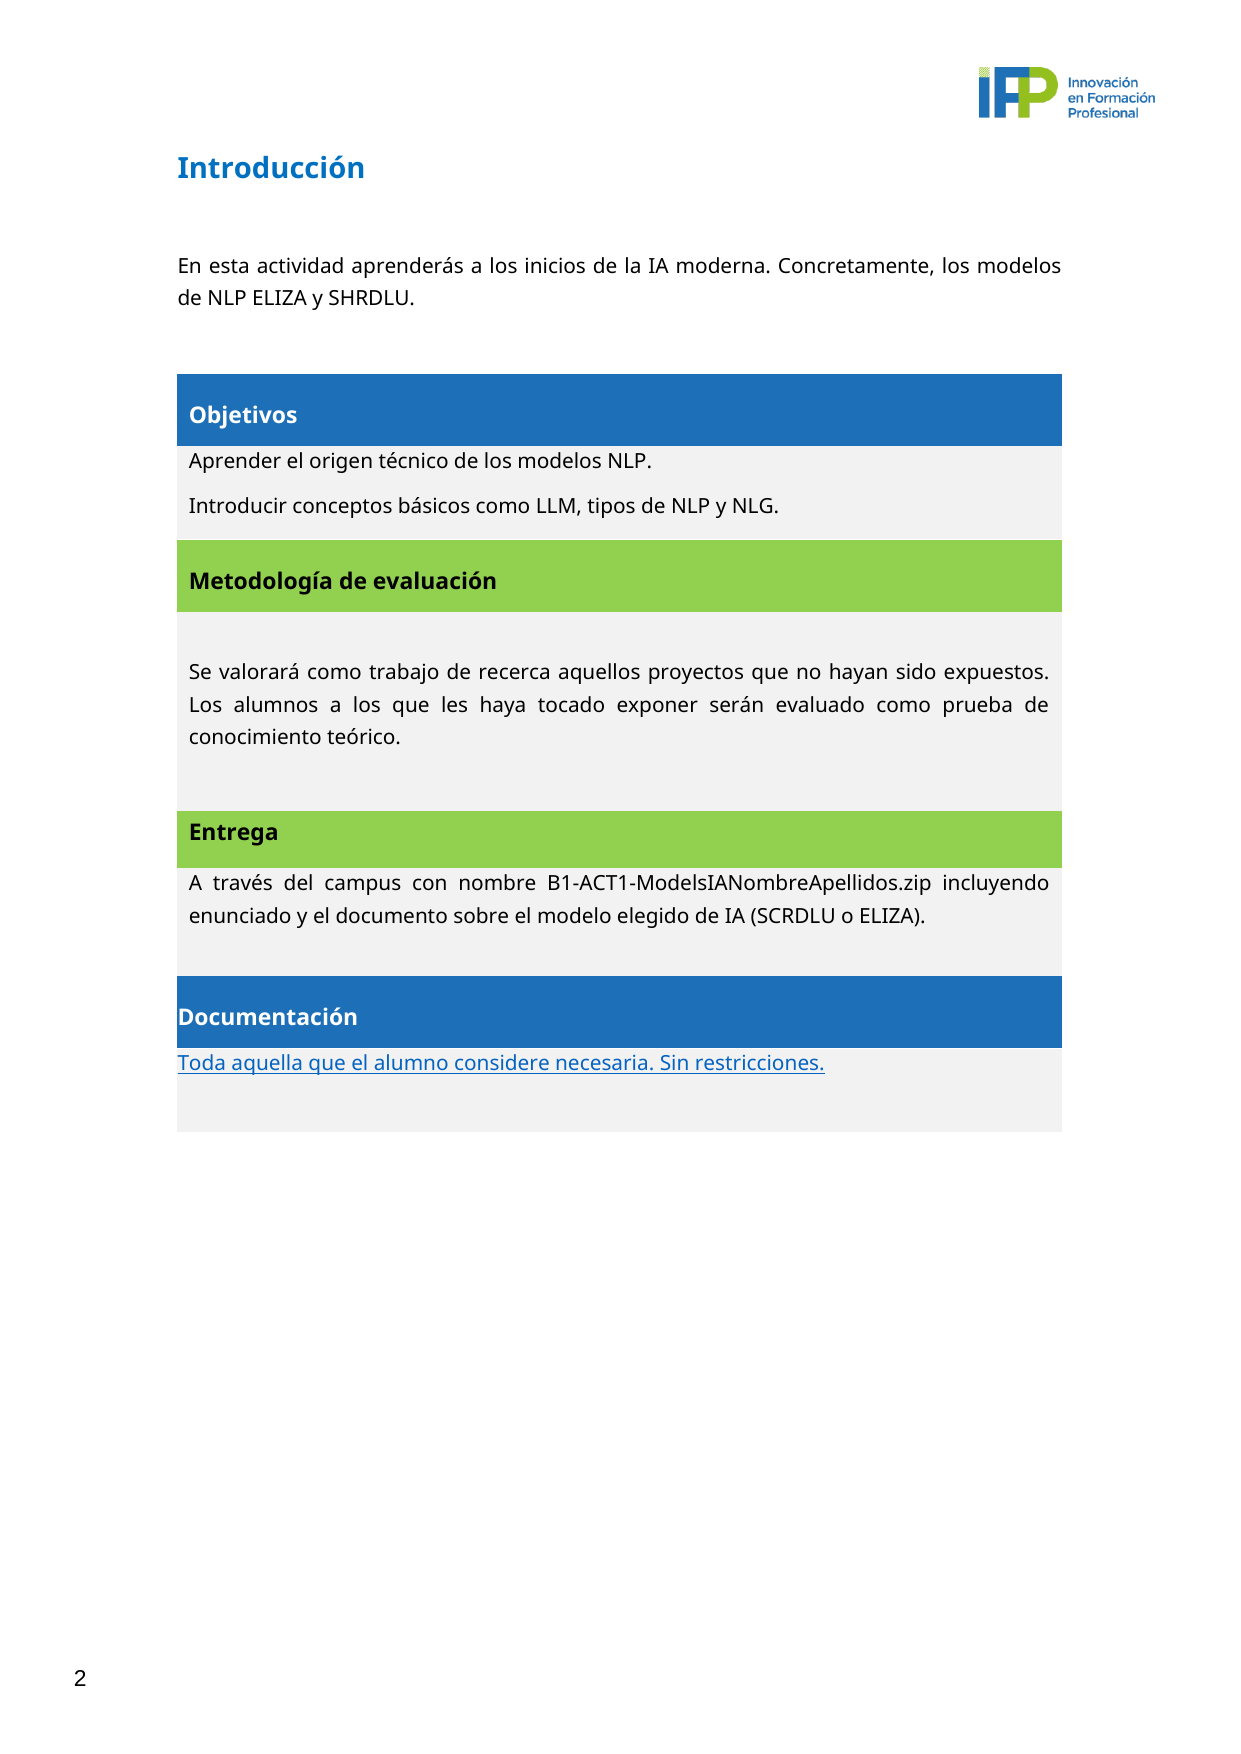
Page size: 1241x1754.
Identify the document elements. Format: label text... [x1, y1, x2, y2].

table_cell Toda aquella que el alumno considere necesaria. Sin restricciones. [177, 1049, 1062, 1132]
text En esta actividad aprenderás a los inicios de la IA moderna. Concretamente, los modelos de NLP ELIZA y SHRDLU. [177, 251, 1063, 312]
table_cell Entrega [177, 811, 1062, 868]
table_cell Se valorará como trabajo de recerca aquellos proyectos que no hayan sido expuestos. Los alumnos a los que les haya tocado exponer serán evaluado como prueba de conocimiento teórico. [177, 612, 1062, 811]
table_cell Documentación [177, 976, 1062, 1048]
text Introducción [177, 148, 1063, 187]
table_cell Metodología de evaluación [177, 540, 1062, 612]
table_cell Aprender el origen técnico de los modelos NLP. Introducir conceptos básicos como LLM, tipos de NLP y NLG. [177, 446, 1062, 539]
picture [976, 67, 1158, 118]
table_cell A través del campus con nombre B1-ACT1-ModelsIANombreApellidos.zip incluyendo enunciado y el documento sobre el modelo elegido de IA (SCRDLU o ELIZA). [177, 868, 1062, 976]
table_header Objetivos [177, 374, 1062, 446]
